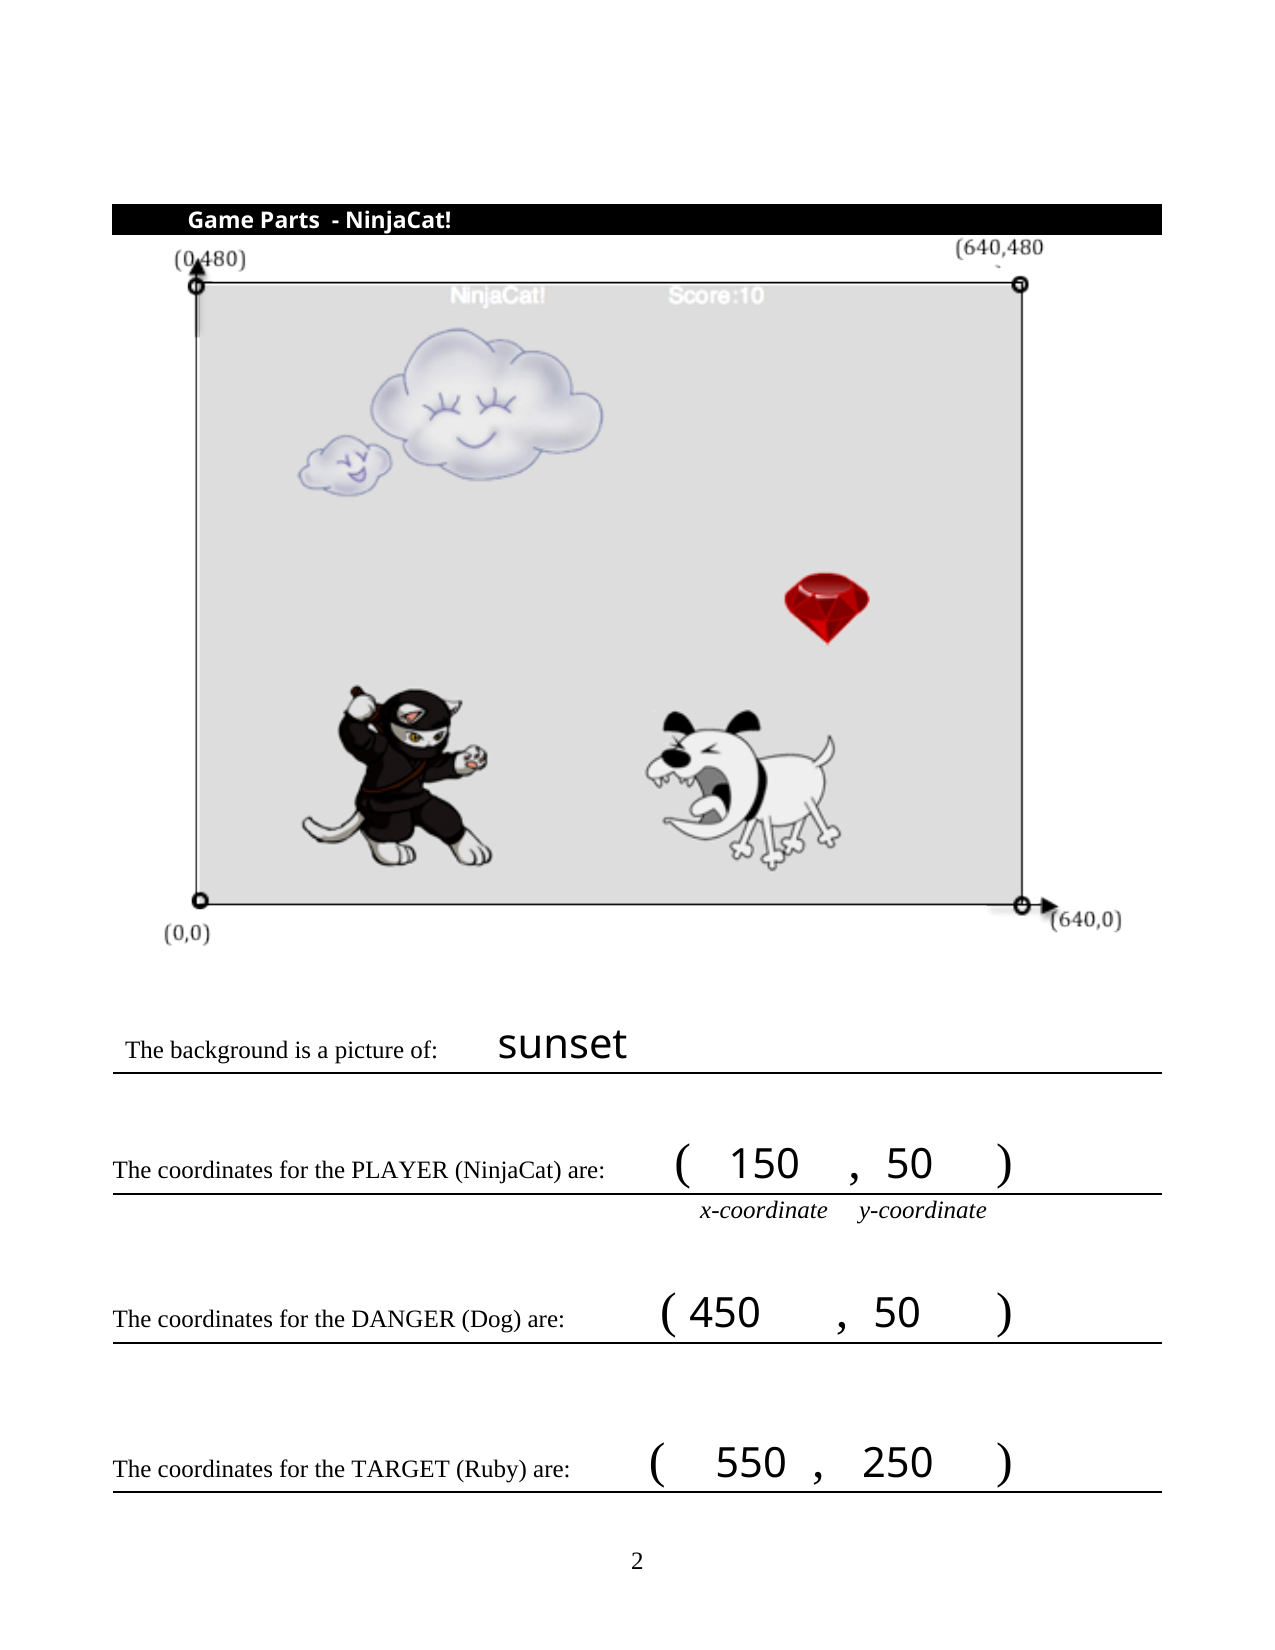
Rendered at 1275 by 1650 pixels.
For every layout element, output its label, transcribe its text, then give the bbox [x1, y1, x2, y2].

text The coordinates for the DANGER (Dog) are: ( 450 , 50 ) [112, 1281, 1162, 1344]
picture [140, 235, 1135, 956]
text The coordinates for the TARGET (Ruby) are: ( 550 , 250 ) [112, 1431, 1162, 1493]
text x-coordinate y-coordinate [112, 1195, 1162, 1224]
subtitle Game Parts - NinjaCat! [112, 204, 1162, 235]
text The background is a picture of: sunset [112, 1013, 1162, 1074]
text The coordinates for the PLAYER (NinjaCat) are: ( 150 , 50 ) [112, 1132, 1162, 1195]
